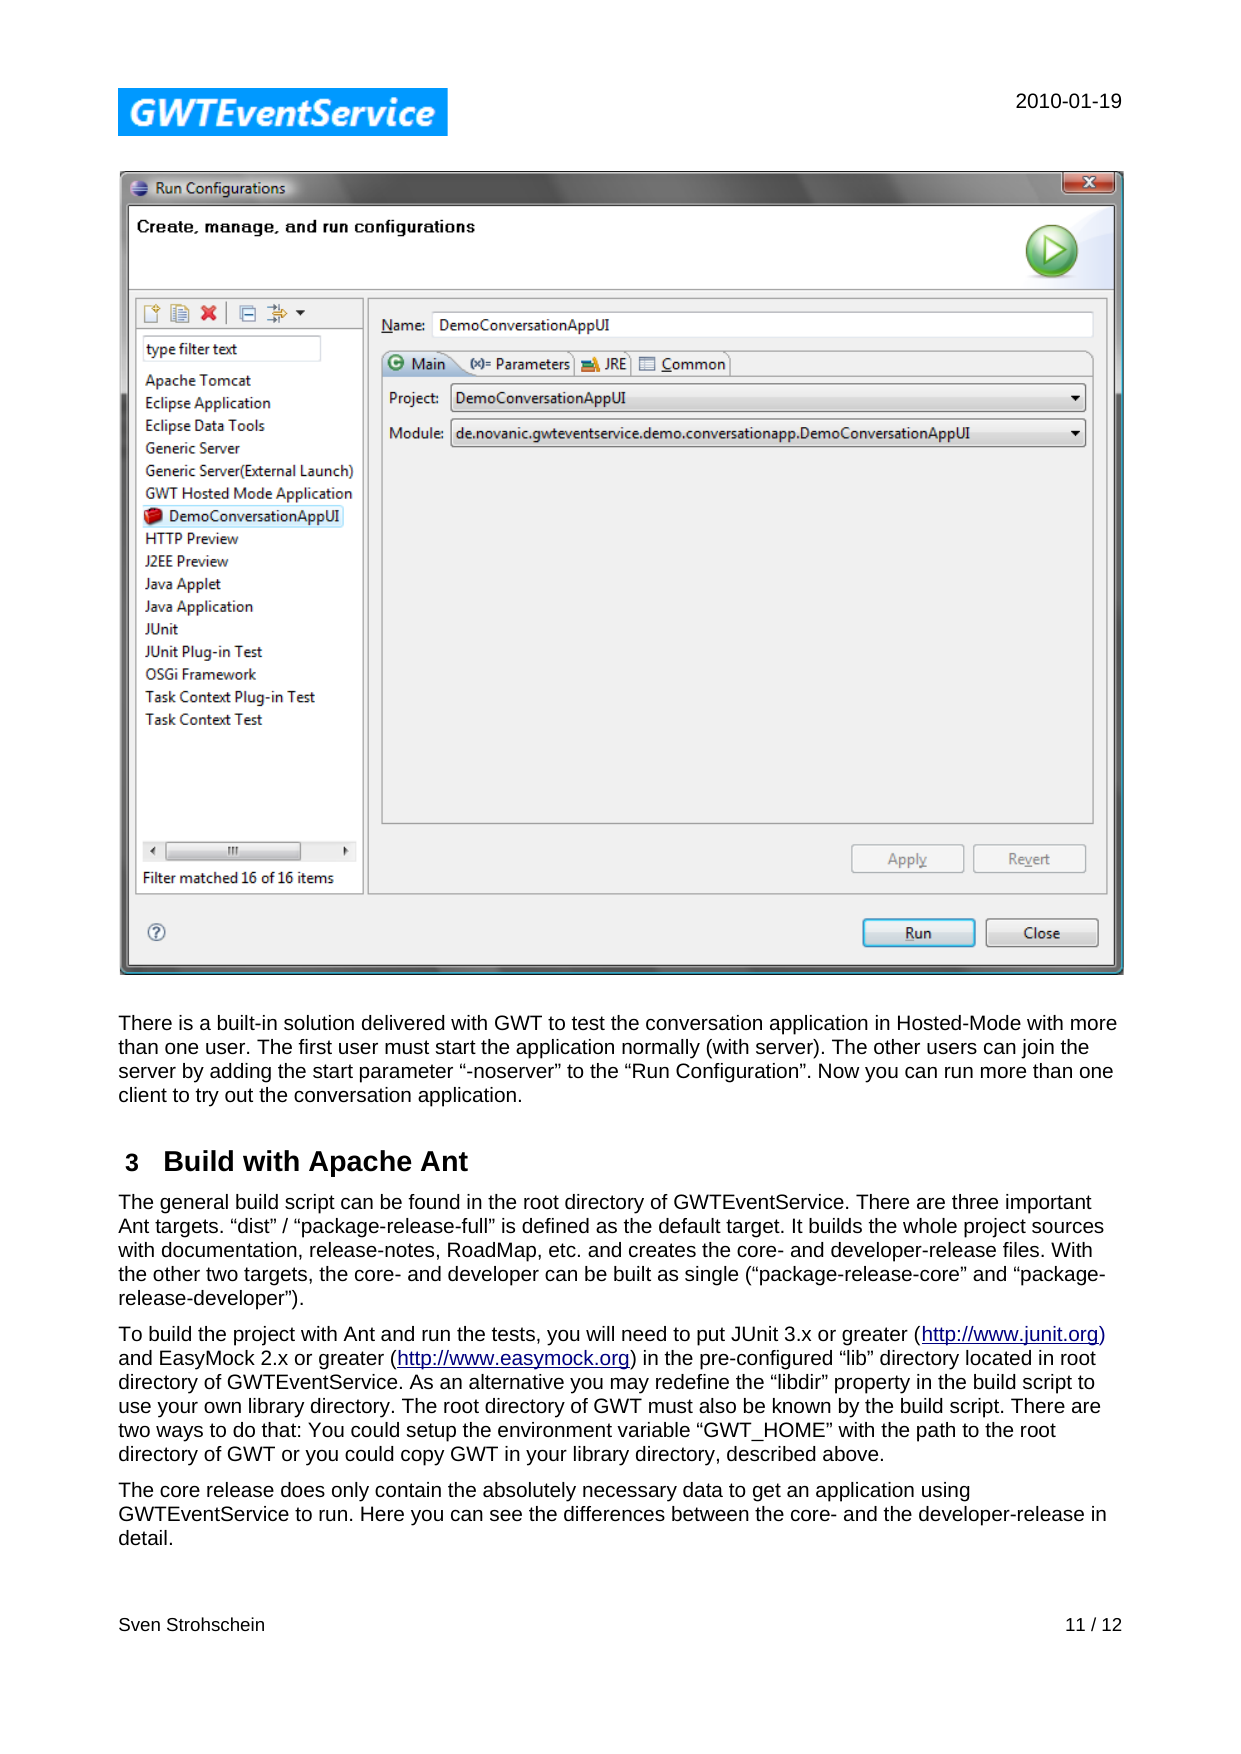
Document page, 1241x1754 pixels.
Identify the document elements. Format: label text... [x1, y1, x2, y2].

picture [118, 88, 448, 136]
picture [119, 171, 1124, 975]
text The general build script can be found in the root directory of GWTEventService. There are three important Ant targets. “dist” / “package-release-full” is defined as the default target. It builds the whole project sources with documentation, release-notes, RoadMap, etc. and creates the core- and developer-release files. With the other two targets, the core- and developer can be built as single (“package-release-core” and “package-release-developer”). [118, 1189, 1122, 1309]
text The core release does only contain the absolutely necessary data to get an application using GWTEventService to run. Here you can see the differences between the core- and the developer-release in detail. [118, 1478, 1122, 1550]
text To build the project with Ant and run the tests, you will need to put JUnit 3.x or greater (http://www.junit.org) and EasyMock 2.x or greater (http://www.easymock.org) in the pre-configured “lib” directory located in root directory of GWTEventService. As an alternative you may redefine the “libdir” property in the build script to use your own library directory. The root directory of GWT must also be known by the build script. There are two ways to do that: You could setup the environment variable “GWT_HOME” with the path to the root directory of GWT or you could copy GWT in your library directory, described above. [118, 1322, 1122, 1466]
subtitle Build with Apache Ant [118, 1144, 1122, 1177]
text There is a built-in solution delivered with GWT to test the conversation application in Hosted-Mode with more than one user. The first user must start the application normally (with server). The other users can join the server by adding the start parameter “-noserver” to the “Run Configuration”. Now you can run more than one client to try out the conversation application. [118, 1011, 1122, 1107]
